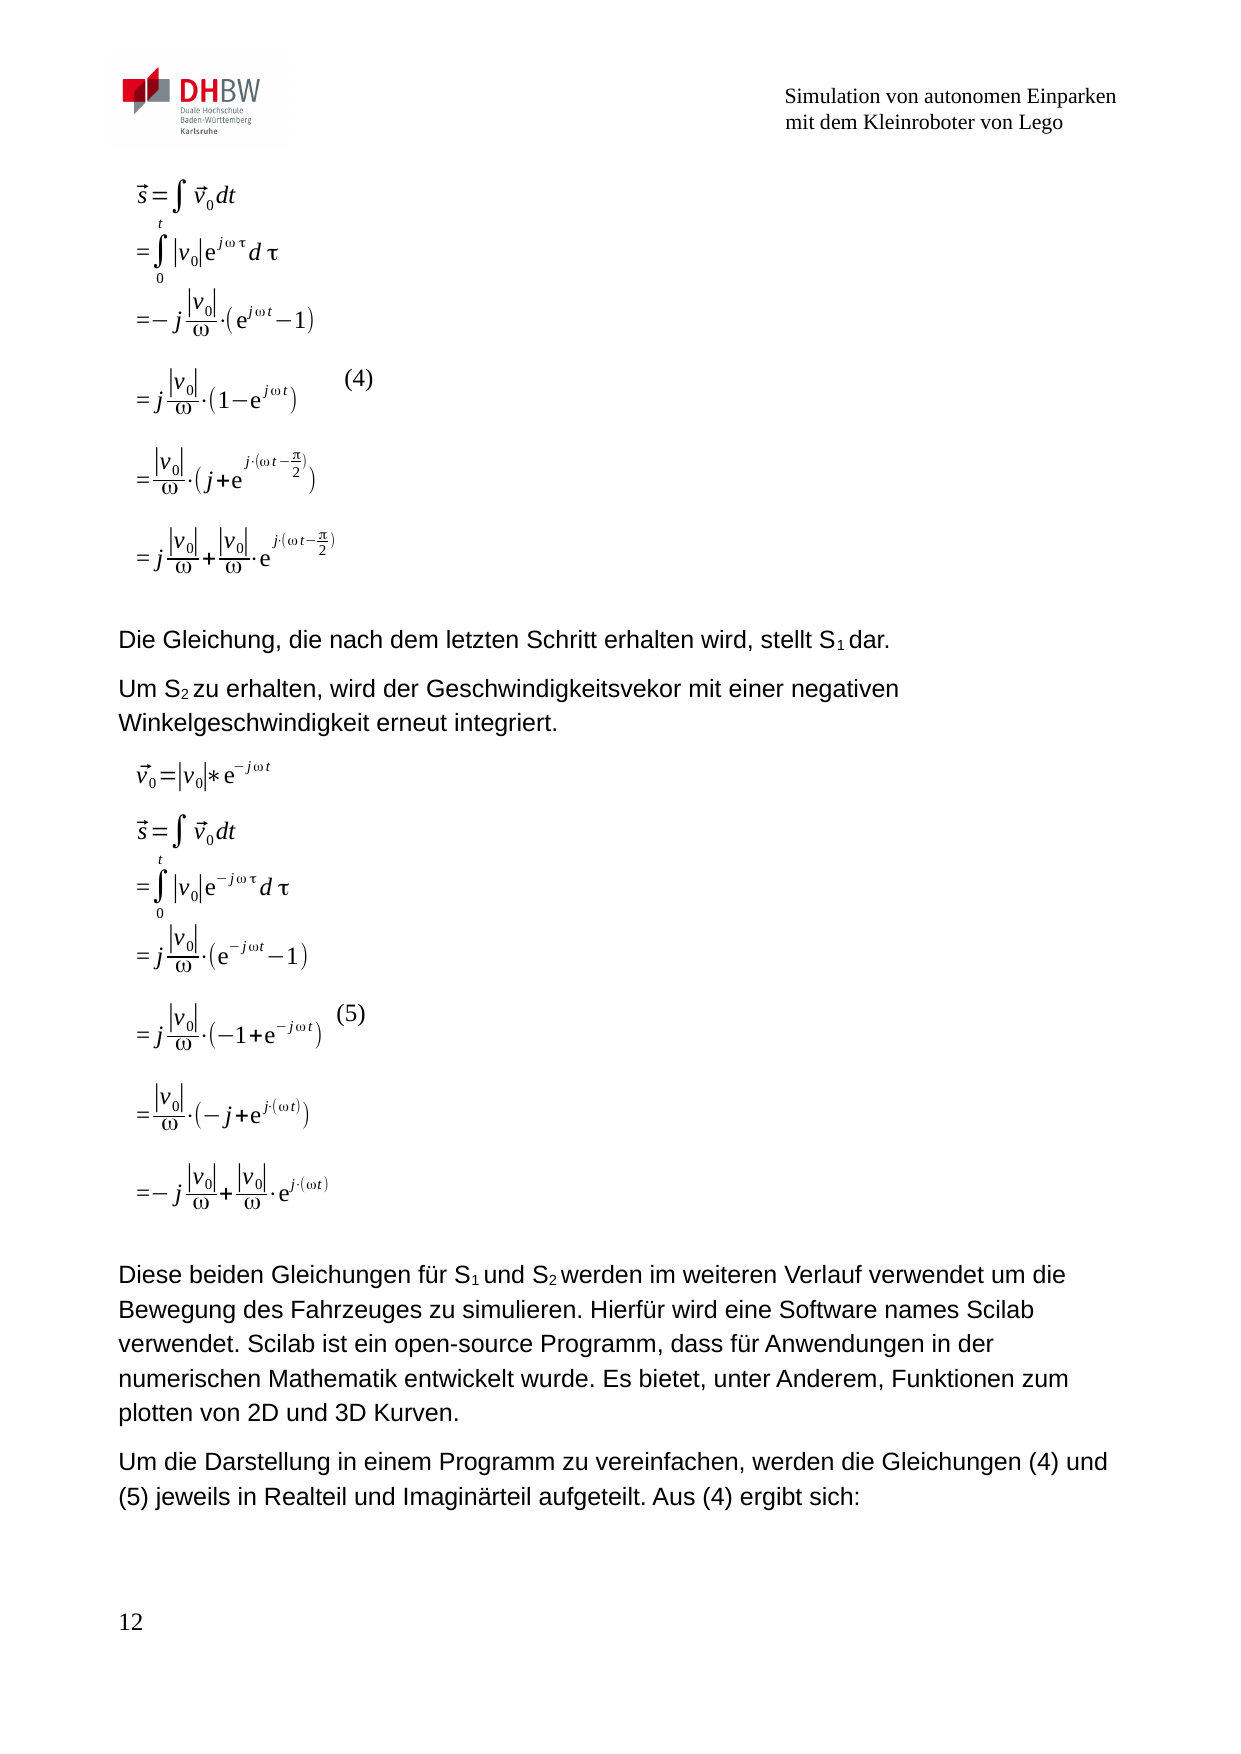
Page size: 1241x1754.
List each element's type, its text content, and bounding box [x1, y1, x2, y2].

text Um die Darstellung in einem Programm zu vereinfachen, werden die Gleichungen (4) und (5) jeweils in Realteil und Imaginärteil aufgeteilt. Aus (4) ergibt sich: [118, 1447, 1122, 1511]
text Um S2 zu erhalten, wird der Geschwindigkeitsvekor mit einer negativen Winkelgeschwindigkeit erneut integriert. [118, 674, 1122, 737]
picture [108, 54, 291, 148]
text Diese beiden Gleichungen für S1 und S2 werden im weiteren Verlauf verwendet um die Bewegung des Fahrzeuges zu simulieren. Hierfür wird eine Software names Scilab verwendet. Scilab ist ein open-source Programm, dass für Anwendungen in der numerischen Mathematik entwickelt wurde. Es bietet, unter Anderem, Funktionen zum plotten von 2D und 3D Kurven. [118, 1260, 1122, 1427]
text Die Gleichung, die nach dem letzten Schritt erhalten wird, stellt S1 dar. [118, 625, 1122, 653]
